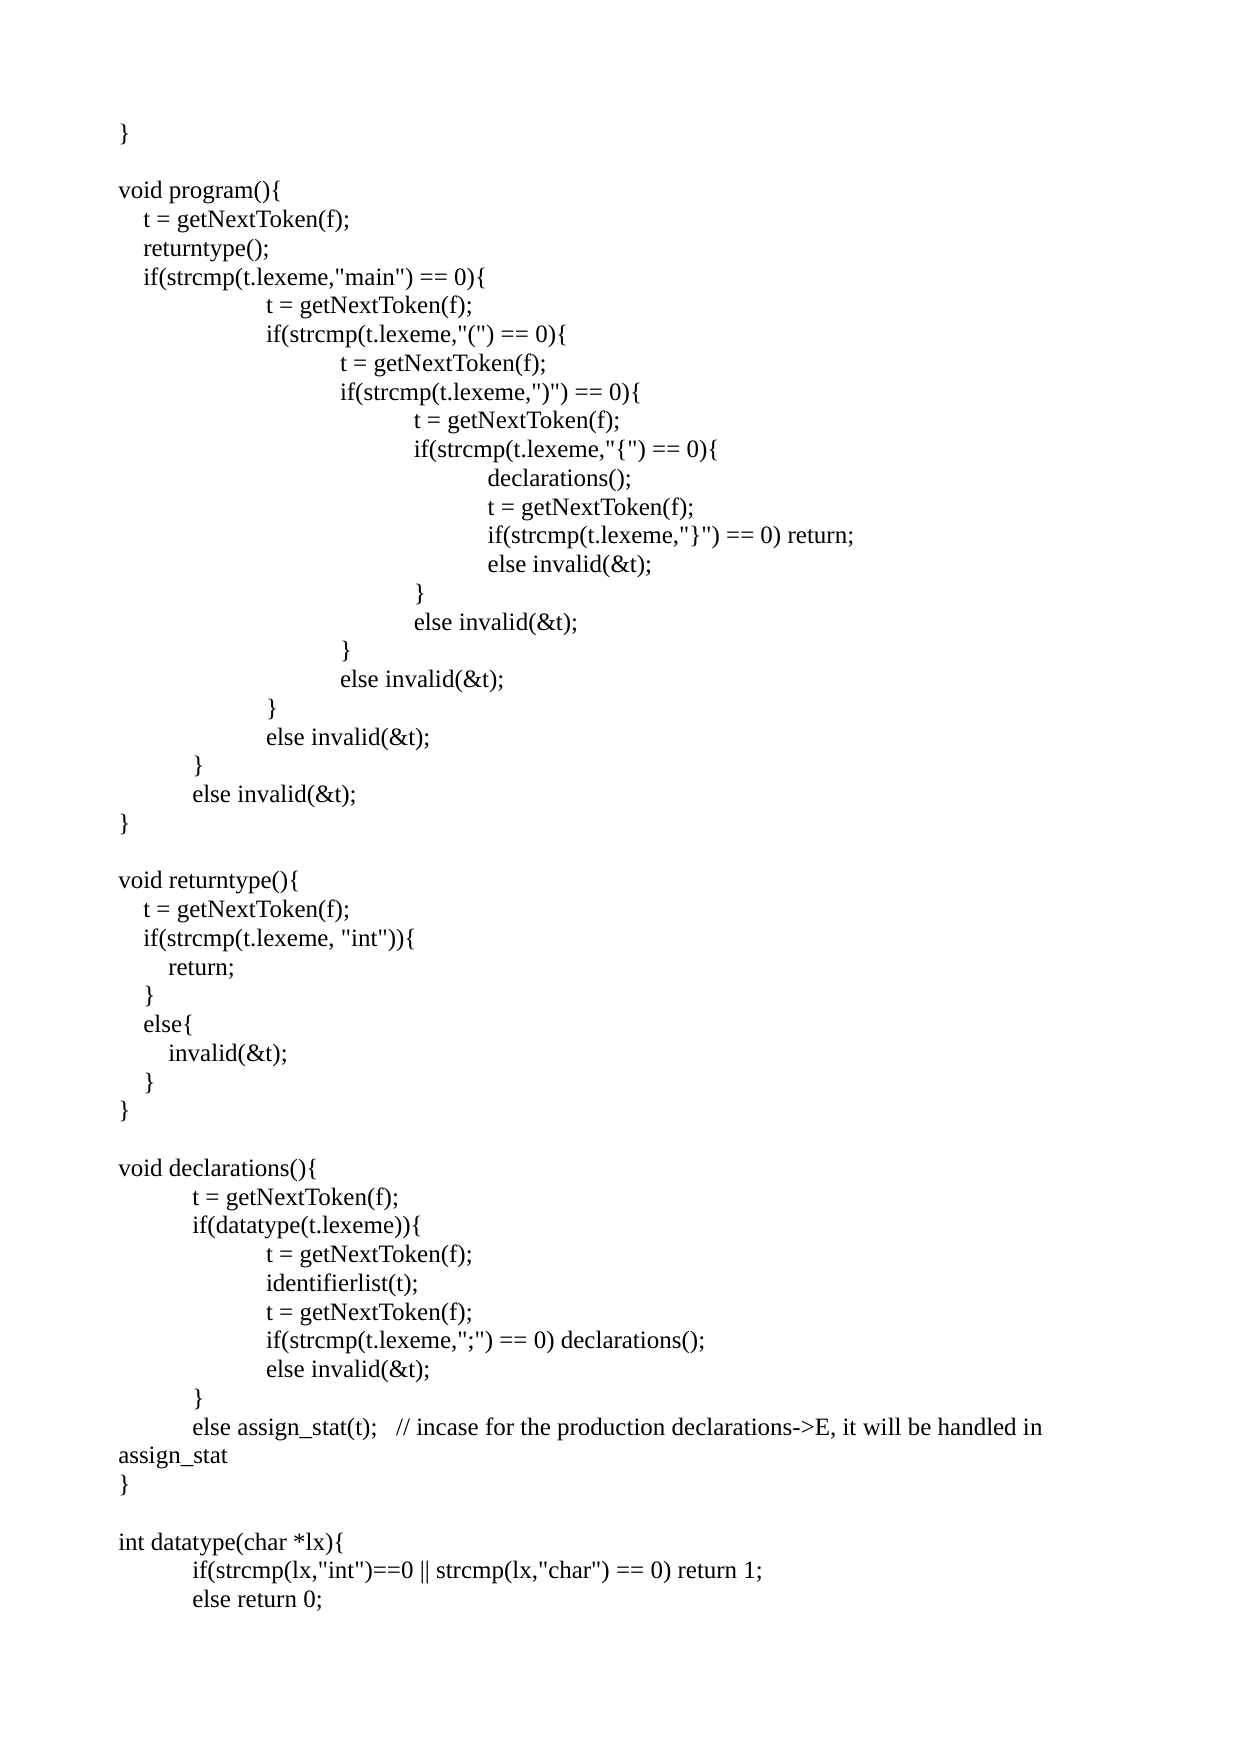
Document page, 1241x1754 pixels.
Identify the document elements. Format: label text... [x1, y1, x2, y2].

text if(strcmp(t.lexeme,"{") == 0){ [118, 434, 1122, 463]
text else assign_stat(t); // incase for the production declarations->E, it will be handled in assign_stat [118, 1412, 1122, 1469]
text void program(){ [118, 176, 1122, 204]
text } [118, 118, 1122, 147]
text t = getNextToken(f); [118, 492, 1122, 521]
text if(strcmp(t.lexeme,")") == 0){ [118, 377, 1122, 406]
text declarations(); [118, 463, 1122, 492]
text t = getNextToken(f); [118, 1239, 1122, 1268]
text else invalid(&t); [118, 1354, 1122, 1383]
text } [118, 981, 1122, 1009]
text return; [118, 952, 1122, 981]
text else invalid(&t); [118, 607, 1122, 636]
text invalid(&t); [118, 1038, 1122, 1067]
text else return 0; [118, 1584, 1122, 1613]
text else{ [118, 1009, 1122, 1038]
text else invalid(&t); [118, 549, 1122, 578]
text t = getNextToken(f); [118, 894, 1122, 923]
text t = getNextToken(f); [118, 1182, 1122, 1211]
text t = getNextToken(f); [118, 1297, 1122, 1326]
text t = getNextToken(f); [118, 406, 1122, 434]
text void declarations(){ [118, 1153, 1122, 1182]
text identifierlist(t); [118, 1268, 1122, 1297]
text } [118, 1096, 1122, 1124]
text t = getNextToken(f); [118, 348, 1122, 377]
text } [118, 636, 1122, 664]
text void returntype(){ [118, 866, 1122, 894]
text if(strcmp(lx,"int")==0 || strcmp(lx,"char") == 0) return 1; [118, 1556, 1122, 1584]
text if(strcmp(t.lexeme, "int")){ [118, 923, 1122, 952]
text } [118, 1469, 1122, 1498]
text } [118, 808, 1122, 837]
text if(strcmp(t.lexeme,"}") == 0) return; [118, 521, 1122, 549]
text if(strcmp(t.lexeme,";") == 0) declarations(); [118, 1326, 1122, 1354]
text else invalid(&t); [118, 664, 1122, 693]
text int datatype(char *lx){ [118, 1527, 1122, 1556]
text returntype(); [118, 233, 1122, 262]
text else invalid(&t); [118, 779, 1122, 808]
text t = getNextToken(f); [118, 204, 1122, 233]
text else invalid(&t); [118, 722, 1122, 751]
text } [118, 751, 1122, 779]
text if(datatype(t.lexeme)){ [118, 1211, 1122, 1239]
text } [118, 578, 1122, 607]
text if(strcmp(t.lexeme,"(") == 0){ [118, 319, 1122, 348]
text } [118, 693, 1122, 722]
text } [118, 1383, 1122, 1412]
text t = getNextToken(f); [118, 291, 1122, 319]
text if(strcmp(t.lexeme,"main") == 0){ [118, 262, 1122, 291]
text } [118, 1067, 1122, 1096]
